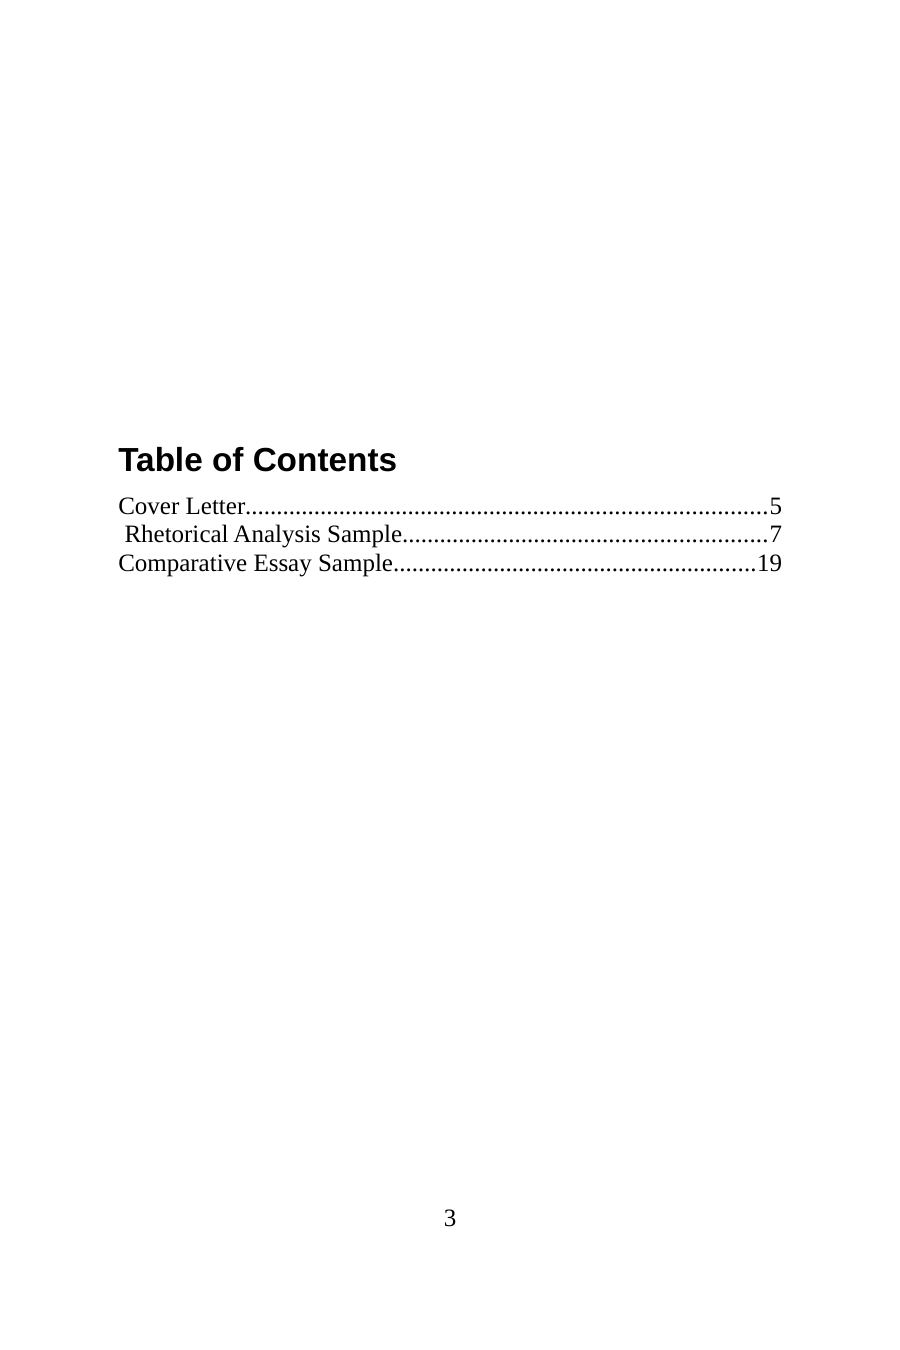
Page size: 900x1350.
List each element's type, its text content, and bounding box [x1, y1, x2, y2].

text Rhetorical Analysis Sample 7 [118, 519, 782, 548]
text Comparative Essay Sample 19 [118, 548, 782, 577]
subtitle Table of Contents [118, 440, 782, 478]
text Cover Letter 5 [118, 491, 782, 519]
